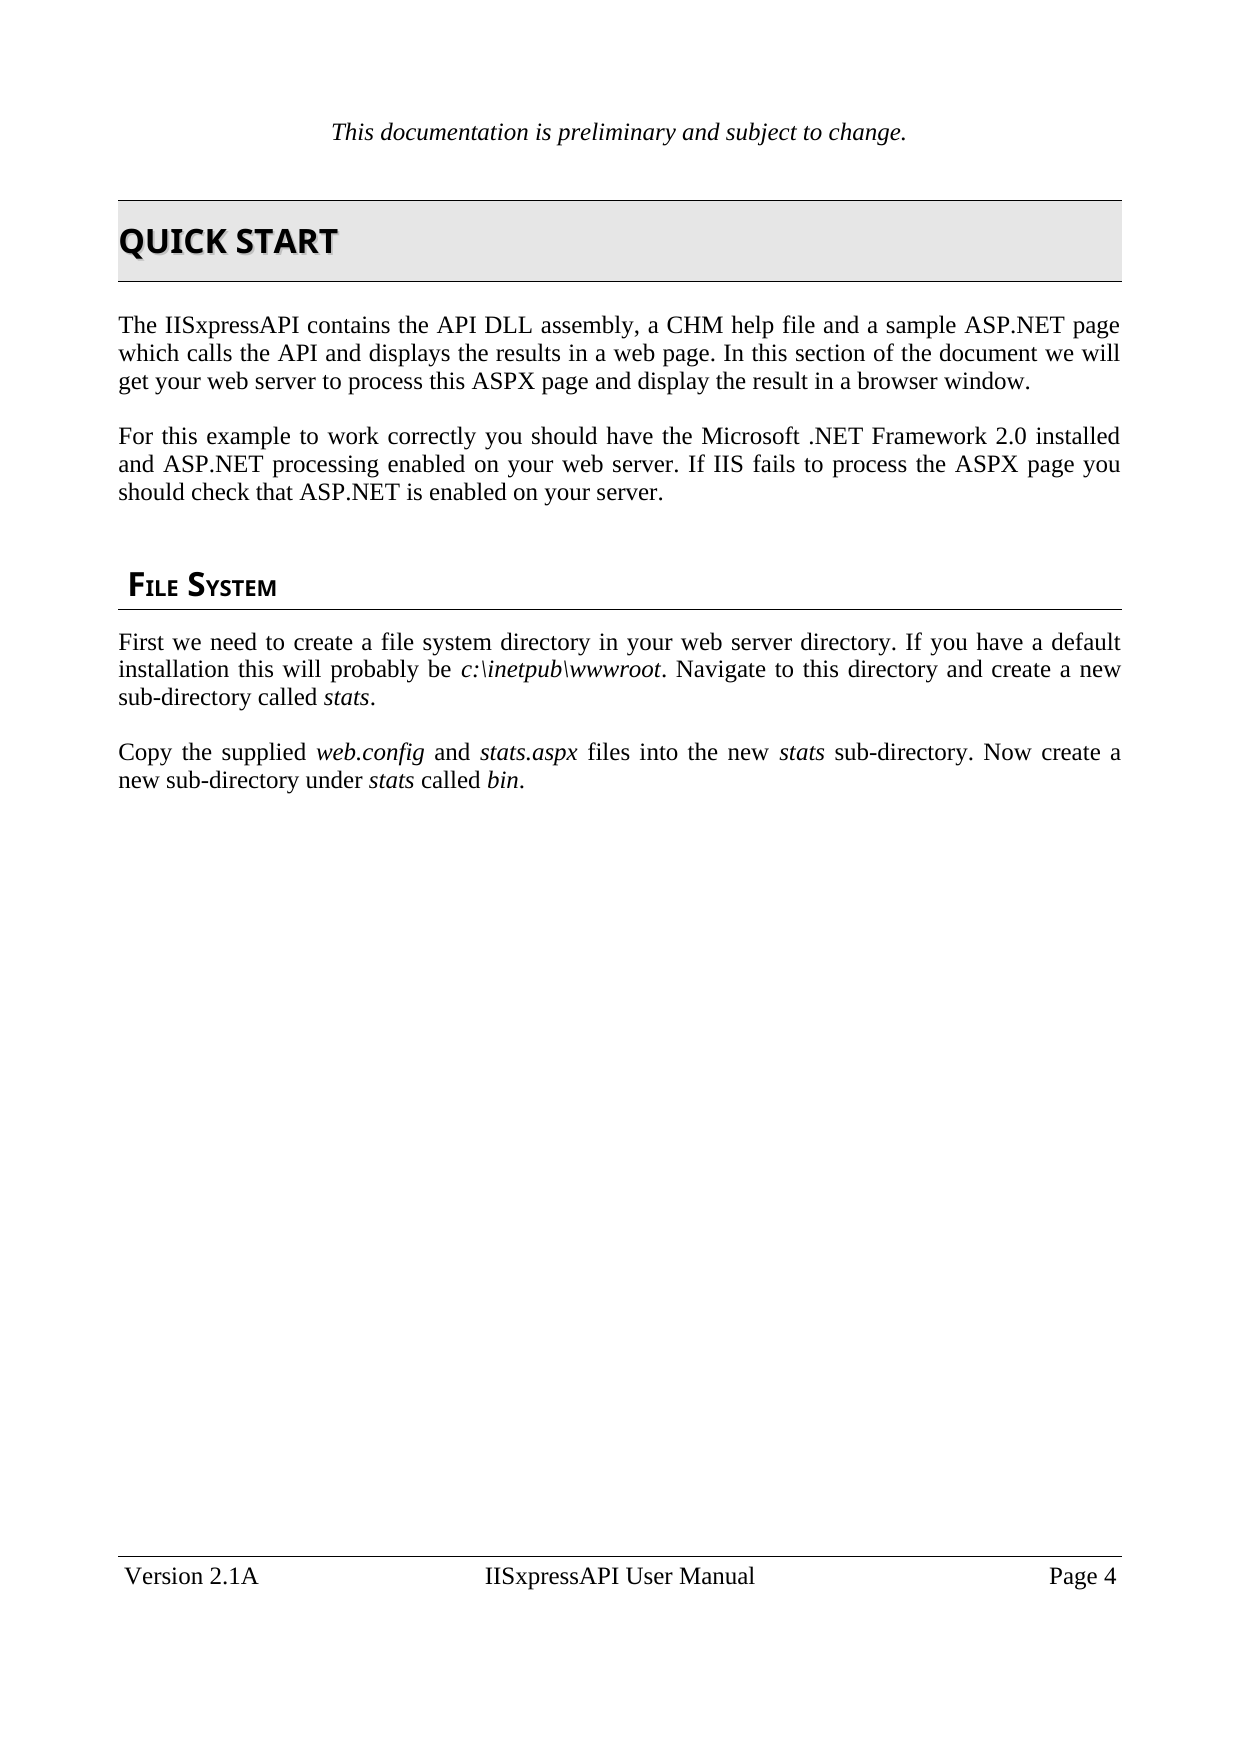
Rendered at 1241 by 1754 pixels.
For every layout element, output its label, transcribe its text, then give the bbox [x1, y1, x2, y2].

text First we need to create a file system directory in your web server directory. If you have a default installation this will probably be c:\inetpub\wwwroot. Navigate to this directory and create a new sub-directory called stats. [118, 628, 1122, 711]
subtitle File System [118, 552, 1122, 609]
subtitle Quick Start [118, 201, 1122, 281]
text Copy the supplied web.config and stats.aspx files into the new stats sub-directory. Now create a new sub-directory under stats called bin. [118, 738, 1122, 794]
text For this example to work correctly you should have the Microsoft .NET Framework 2.0 installed and ASP.NET processing enabled on your web server. If IIS fails to process the ASPX page you should check that ASP.NET is enabled on your server. [118, 422, 1122, 506]
text The IISxpressAPI contains the API DLL assembly, a CHM help file and a sample ASP.NET page which calls the API and displays the results in a web page. In this section of the document we will get your web server to process this ASPX page and display the result in a browser window. [118, 312, 1122, 395]
